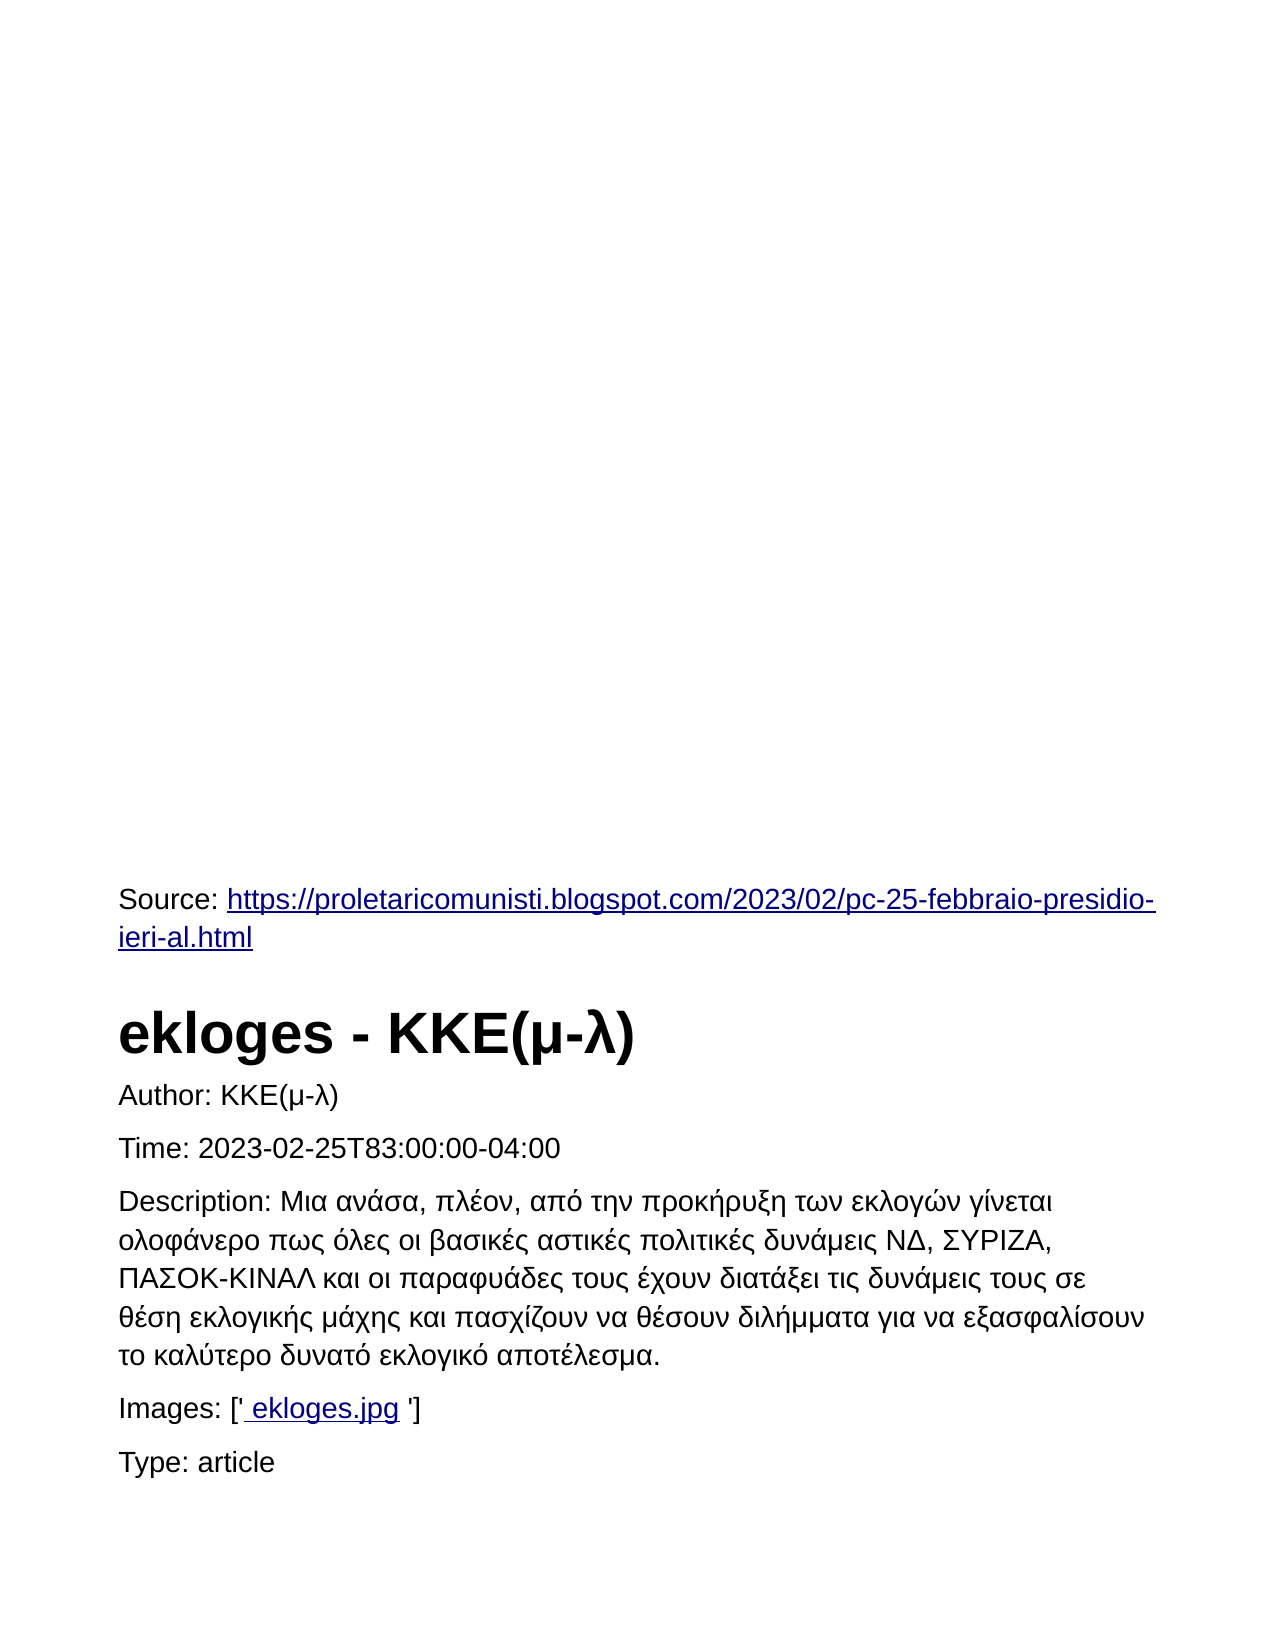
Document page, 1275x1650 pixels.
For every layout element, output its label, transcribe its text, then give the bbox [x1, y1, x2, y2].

text Description: Μια ανάσα, πλέον, από την προκήρυξη των εκλογών γίνεται ολοφάνερο πως όλες οι βασικές αστικές πολιτικές δυνάμεις ΝΔ, ΣΥΡΙΖΑ, ΠΑΣΟΚ-ΚΙΝΑΛ και οι παραφυάδες τους έχουν διατάξει τις δυνάμεις τους σε θέση εκλογικής μάχης και πασχίζουν να θέσουν διλήμματα για να εξασφαλίσουν το καλύτερο δυνατό εκλογικό αποτέλεσμα. [118, 1184, 1157, 1372]
text Author: ΚΚΕ(μ-λ) [118, 1078, 1157, 1111]
text Images: [' ekloges.jpg '] [118, 1391, 1157, 1425]
text Source: https://proletaricomunisti.blogspot.com/2023/02/pc-25-febbraio-presidio-ieri-al.html [118, 882, 1157, 954]
text Time: 2023-02-25T83:00:00-04:00 [118, 1131, 1157, 1164]
subtitle ekloges - ΚΚΕ(μ-λ) [118, 998, 1157, 1065]
text Type: article [118, 1444, 1157, 1478]
